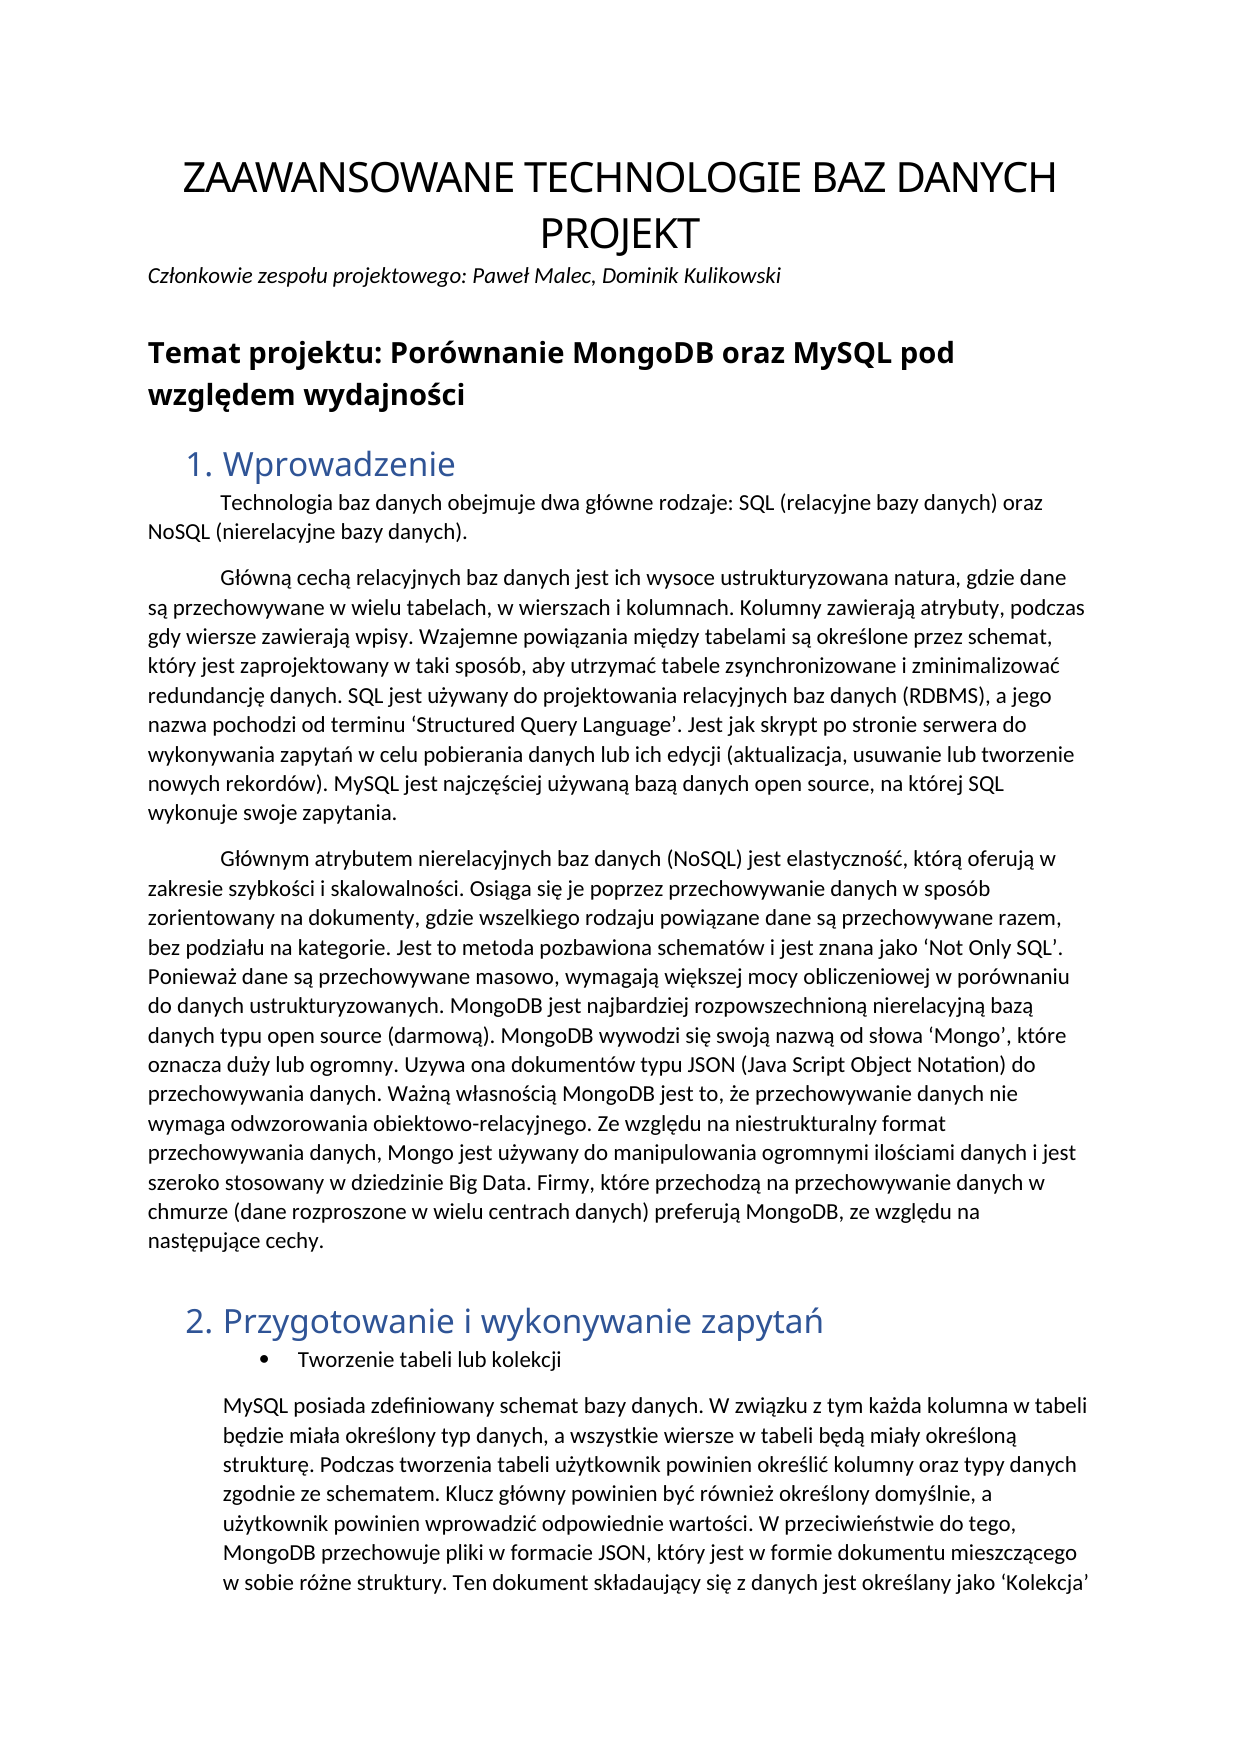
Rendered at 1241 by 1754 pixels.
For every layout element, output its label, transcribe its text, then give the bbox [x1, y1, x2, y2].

list MySQL posiada zdefiniowany schemat bazy danych. W związku z tym każda kolumna w tabeli będzie miała określony typ danych, a wszystkie wiersze w tabeli będą miały określoną strukturę. Podczas tworzenia tabeli użytkownik powinien określić kolumny oraz typy danych zgodnie ze schematem. Klucz główny powinien być również określony domyślnie, a użytkownik powinien wprowadzić odpowiednie wartości. W przeciwieństwie do tego, MongoDB przechowuje pliki w formacie JSON, który jest w formie dokumentu mieszczącego w sobie różne struktury. Ten dokument składaujący się z danych jest określany jako ‘Kolekcja’ [223, 1391, 1093, 1596]
list Główną cechą relacyjnych baz danych jest ich wysoce ustrukturyzowana natura, gdzie dane są przechowywane w wielu tabelach, w wierszach i kolumnach. Kolumny zawierają atrybuty, podczas gdy wiersze zawierają wpisy. Wzajemne powiązania między tabelami są określone przez schemat, który jest zaprojektowany w taki sposób, aby utrzymać tabele zsynchronizowane i zminimalizować redundancję danych. SQL jest używany do projektowania relacyjnych baz danych (RDBMS), a jego nazwa pochodzi od terminu ‘Structured Query Language’. Jest jak skrypt po stronie serwera do wykonywania zapytań w celu pobierania danych lub ich edycji (aktualizacja, usuwanie lub tworzenie nowych rekordów). MySQL jest najczęściej używaną bazą danych open source, na której SQL wykonuje swoje zapytania. [148, 563, 1093, 827]
list Głównym atrybutem nierelacyjnych baz danych (NoSQL) jest elastyczność, którą oferują w zakresie szybkości i skalowalności. Osiąga się je poprzez przechowywanie danych w sposób zorientowany na dokumenty, gdzie wszelkiego rodzaju powiązane dane są przechowywane razem, bez podziału na kategorie. Jest to metoda pozbawiona schematów i jest znana jako ‘Not Only SQL’. Ponieważ dane są przechowywane masowo, wymagają większej mocy obliczeniowej w porównaniu do danych ustrukturyzowanych. MongoDB jest najbardziej rozpowszechnioną nierelacyjną bazą danych typu open source (darmową). MongoDB wywodzi się swoją nazwą od słowa ‘Mongo’, które oznacza duży lub ogromny. Uzywa ona dokumentów typu JSON (Java Script Object Notation) do przechowywania danych. Ważną własnością MongoDB jest to, że przechowywanie danych nie wymaga odwzorowania obiektowo-relacyjnego. Ze względu na niestrukturalny format przechowywania danych, Mongo jest używany do manipulowania ogromnymi ilościami danych i jest szeroko stosowany w dziedzinie Big Data. Firmy, które przechodzą na przechowywanie danych w chmurze (dane rozproszone w wielu centrach danych) preferują MongoDB, ze względu na następujące cechy. [148, 844, 1093, 1254]
list Technologia baz danych obejmuje dwa główne rodzaje: SQL (relacyjne bazy danych) oraz NoSQL (nierelacyjne bazy danych). [148, 488, 1093, 546]
subtitle Przygotowanie i wykonywanie zapytań [185, 1297, 1093, 1343]
subtitle Temat projektu: Porównanie MongoDB oraz MySQL pod względem wydajności [148, 332, 1093, 413]
text Członkowie zespołu projektowego: Paweł Malec, Dominik Kulikowski [148, 261, 1093, 289]
subtitle Wprowadzenie [185, 441, 1093, 486]
title ZAAWANSOWANE TECHNOLOGIE BAZ DANYCH PROJEKT [148, 148, 1093, 261]
list Tworzenie tabeli lub kolekcji [260, 1345, 1093, 1373]
